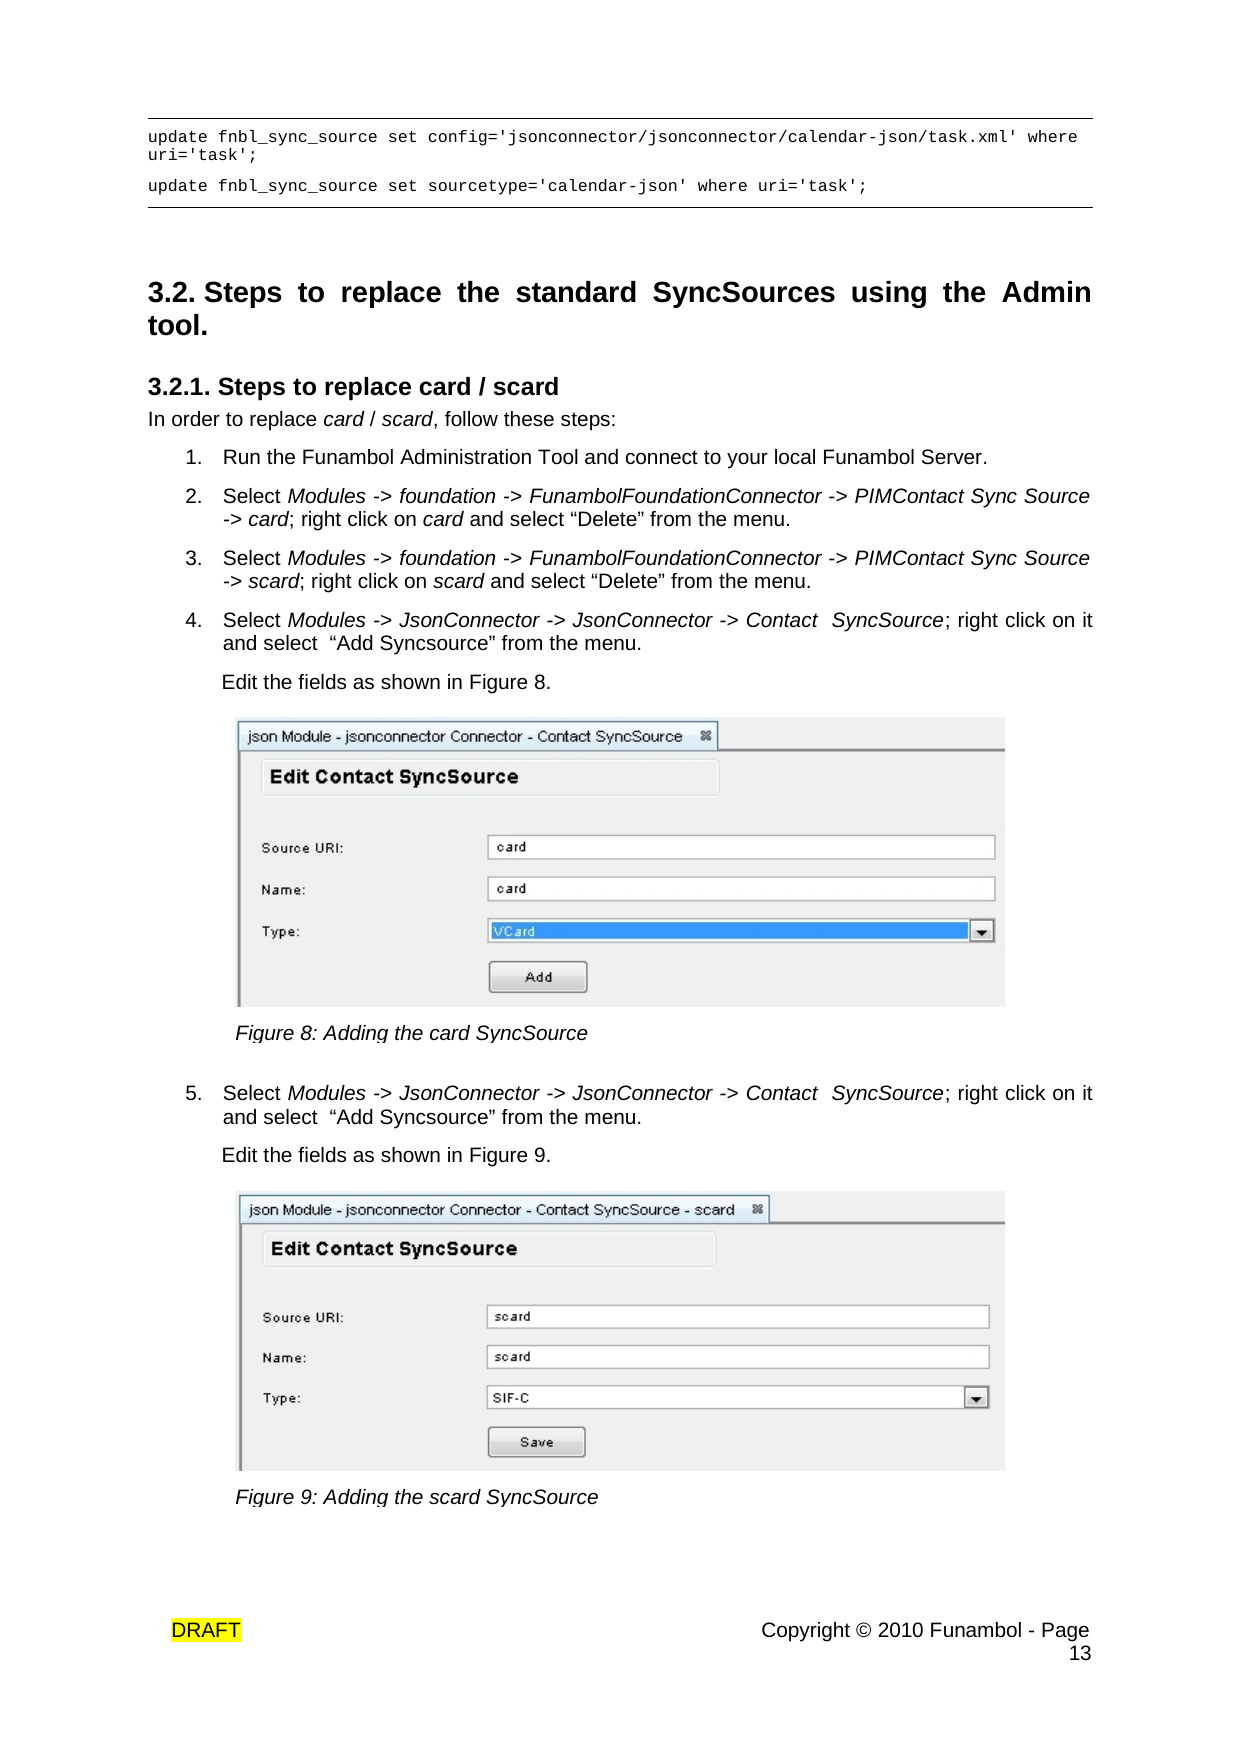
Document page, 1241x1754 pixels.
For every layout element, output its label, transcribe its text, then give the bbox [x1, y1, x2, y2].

list Select Modules -> foundation -> FunambolFoundationConnector -> PIMContact Sync Source -> scard; right click on scard and select “Delete” from the menu. [185, 546, 1093, 593]
subtitle Steps to replace the standard SyncSources using the Admin tool. [148, 276, 1093, 341]
text Edit the fields as shown in Figure 9. [221, 1144, 1093, 1167]
list Figure 8: Adding the card SyncSource [235, 1007, 1005, 1043]
list Select Modules -> JsonConnector -> JsonConnector -> Contact SyncSource; right click on it and select “Add Syncsource” from the menu. [185, 709, 1093, 1129]
list Run the Funambol Administration Tool and connect to your local Funambol Server. [185, 446, 1093, 469]
subtitle Steps to replace card / scard [148, 373, 1093, 401]
list Select Modules -> JsonConnector -> JsonConnector -> Contact SyncSource; right click on it and select “Add Syncsource” from the menu. [185, 608, 1093, 655]
text In order to replace card / scard, follow these steps: [148, 407, 1093, 431]
text update fnbl_sync_source set sourcetype='calendar-json' where uri='task'; [148, 167, 1093, 207]
picture [235, 717, 1005, 1007]
text Figure 9: Adding the scard SyncSource [235, 1471, 1005, 1507]
text update fnbl_sync_source set config='jsonconnector/jsonconnector/calendar-json/task.xml' where uri='task'; [148, 119, 1093, 166]
picture [235, 1191, 1005, 1471]
text Edit the fields as shown in Figure 8. [221, 670, 1093, 694]
list Select Modules -> foundation -> FunambolFoundationConnector -> PIMContact Sync Source -> card; right click on card and select “Delete” from the menu. [185, 484, 1093, 531]
